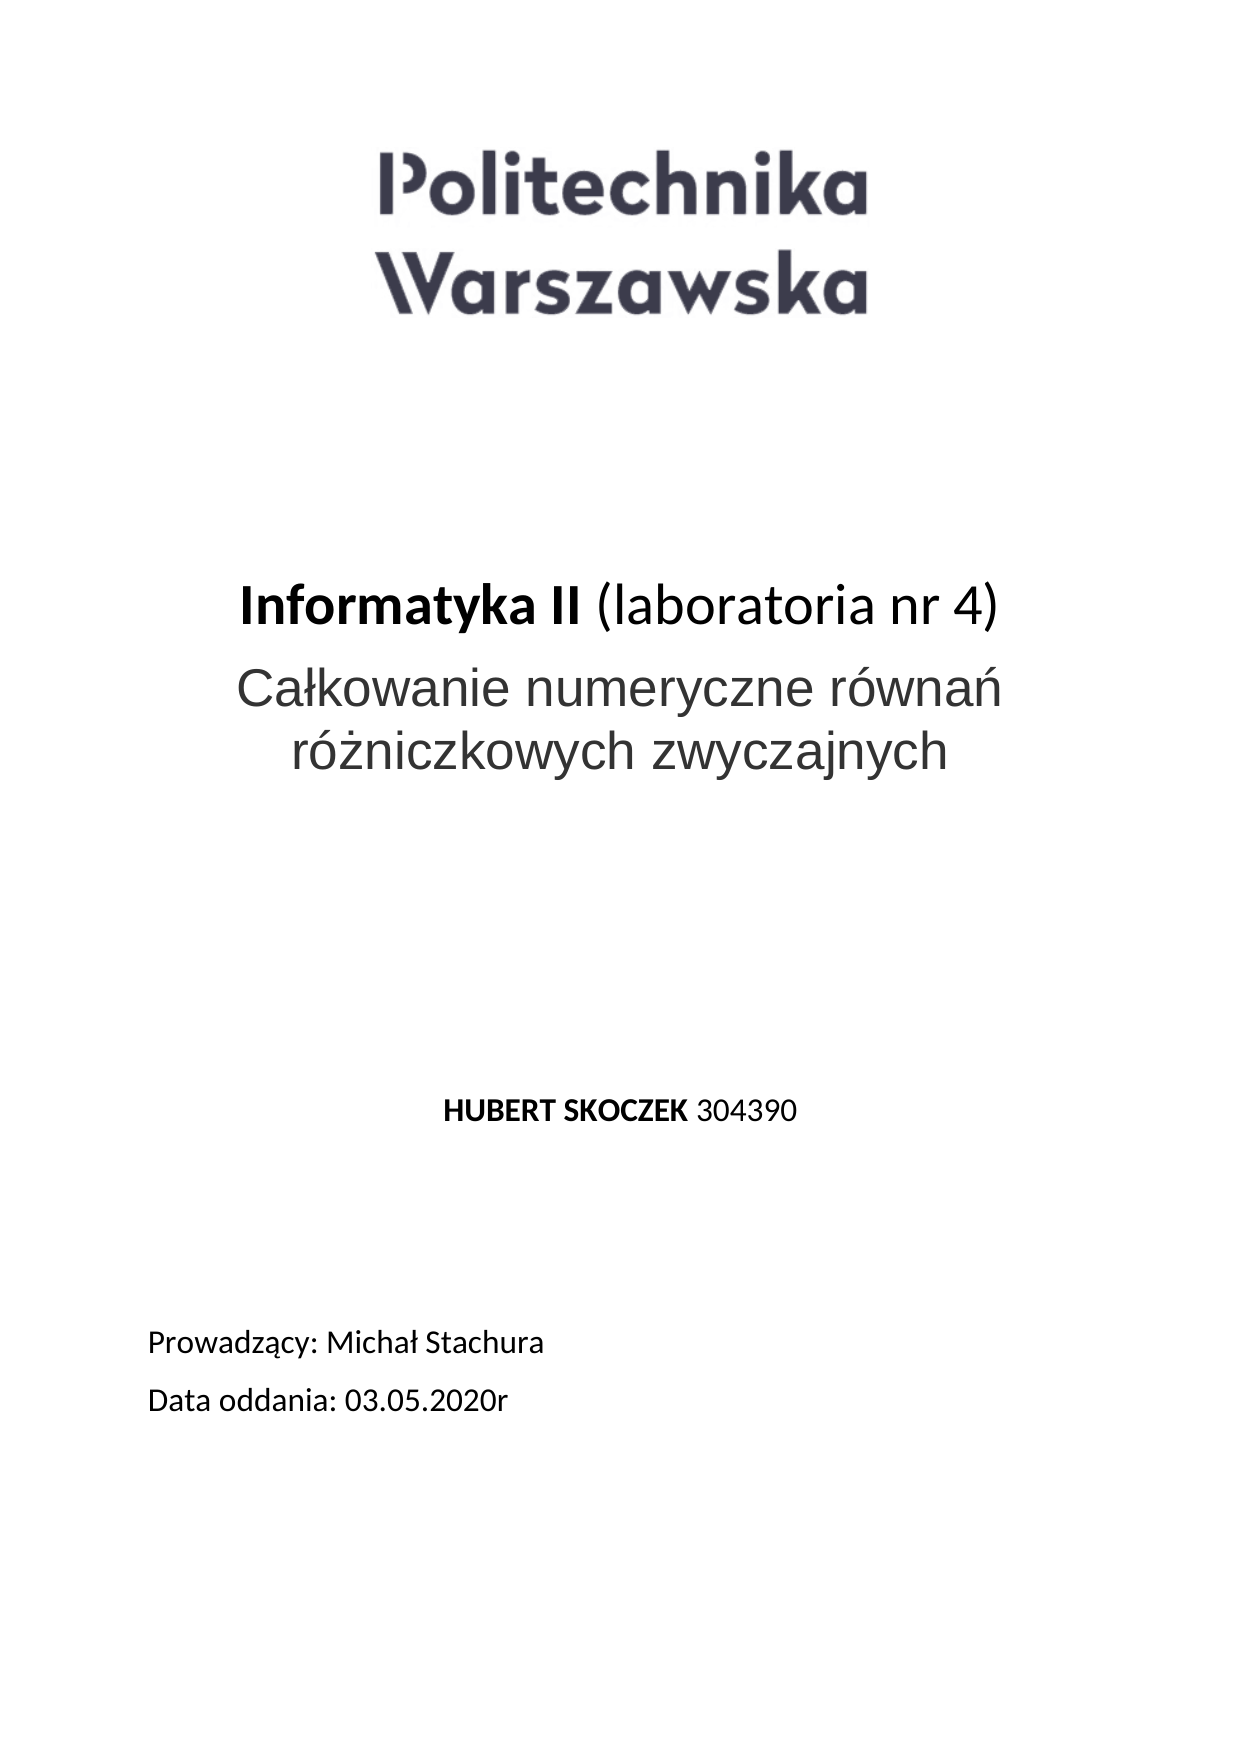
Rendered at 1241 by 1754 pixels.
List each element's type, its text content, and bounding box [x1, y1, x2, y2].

text HUBERT SKOCZEK 304390 [148, 1089, 1093, 1129]
text Informatyka II (laboratoria nr 4) [148, 568, 1093, 639]
text Prowadzący: Michał Stachura [148, 1321, 1093, 1362]
text Data oddania: 03.05.2020r [148, 1379, 1093, 1420]
text Całkowanie numeryczne równań różniczkowych zwyczajnych [148, 657, 1093, 780]
